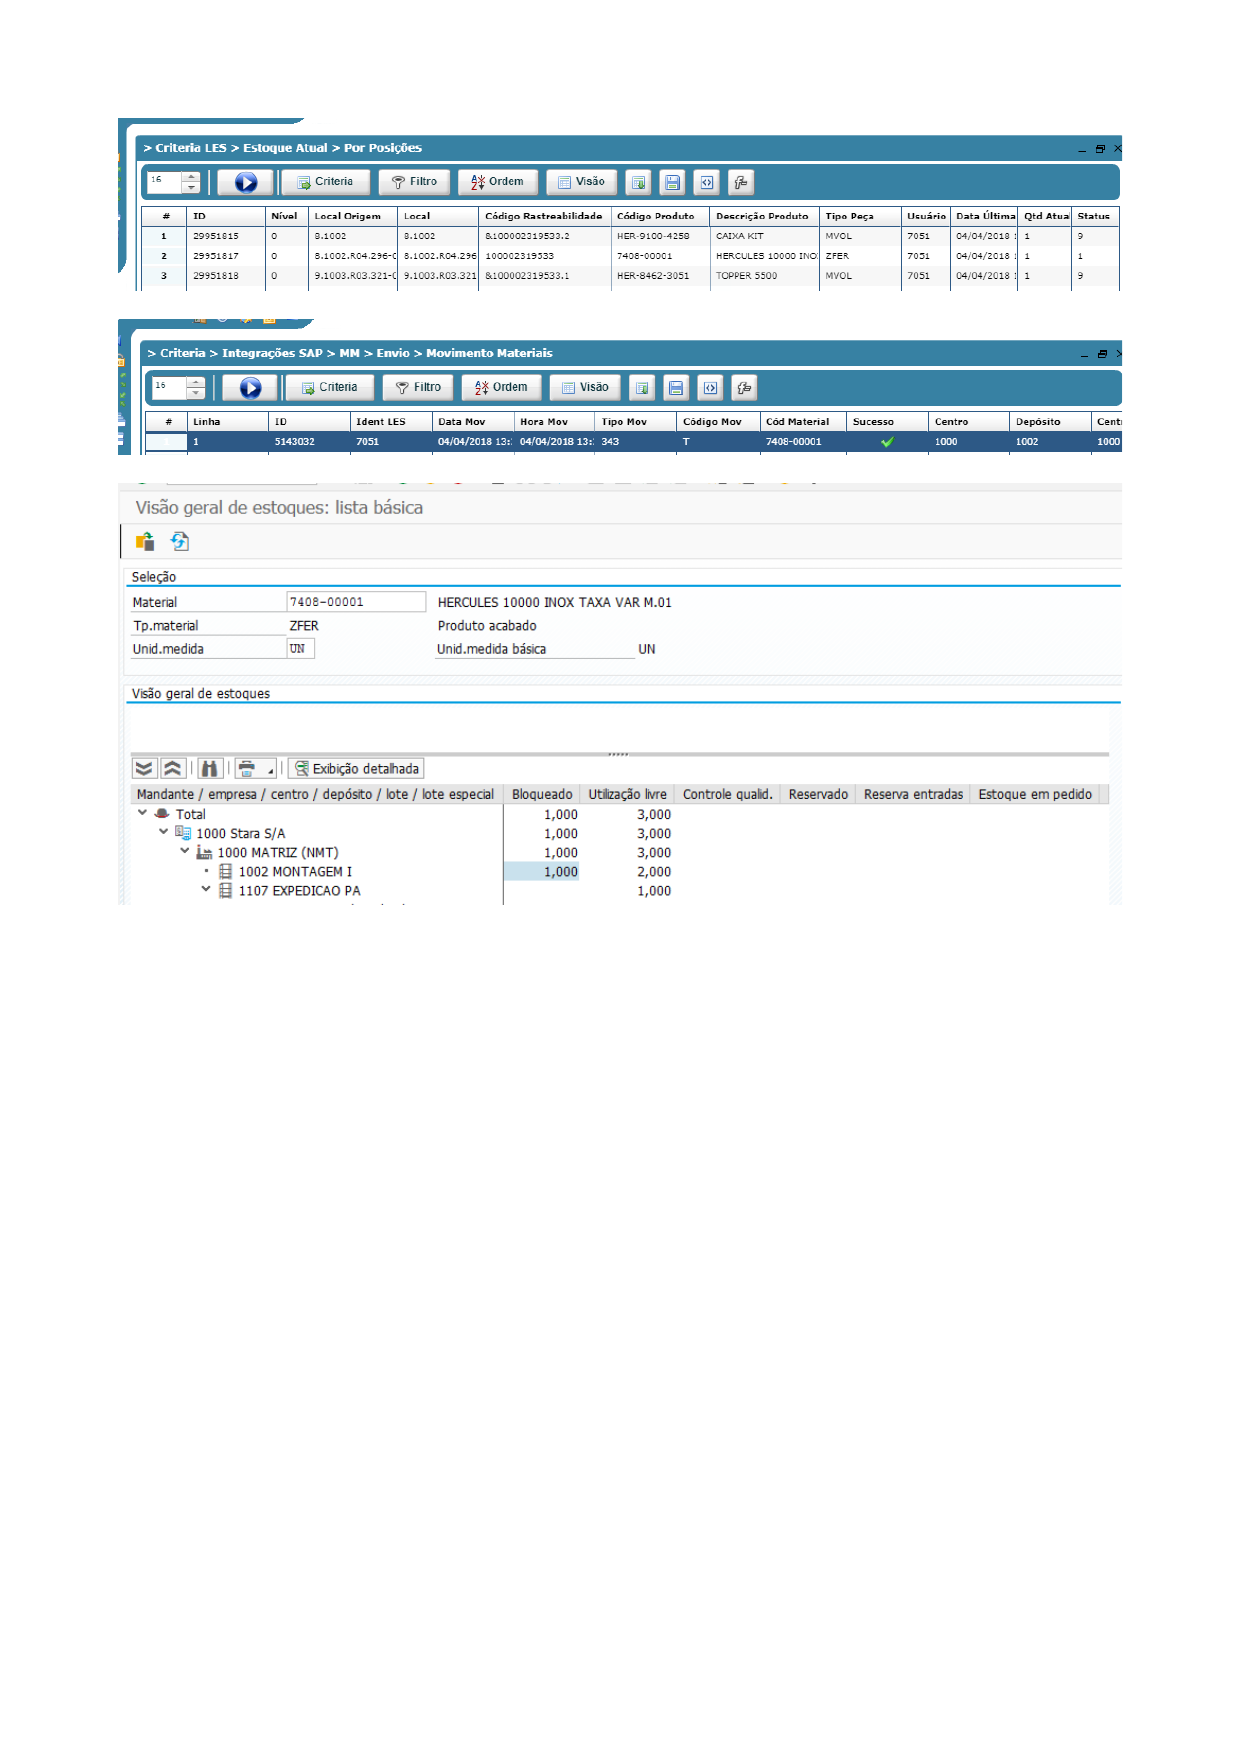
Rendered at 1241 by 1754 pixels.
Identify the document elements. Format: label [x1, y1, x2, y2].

picture [118, 319, 1123, 455]
picture [118, 483, 1123, 905]
picture [118, 118, 1123, 291]
